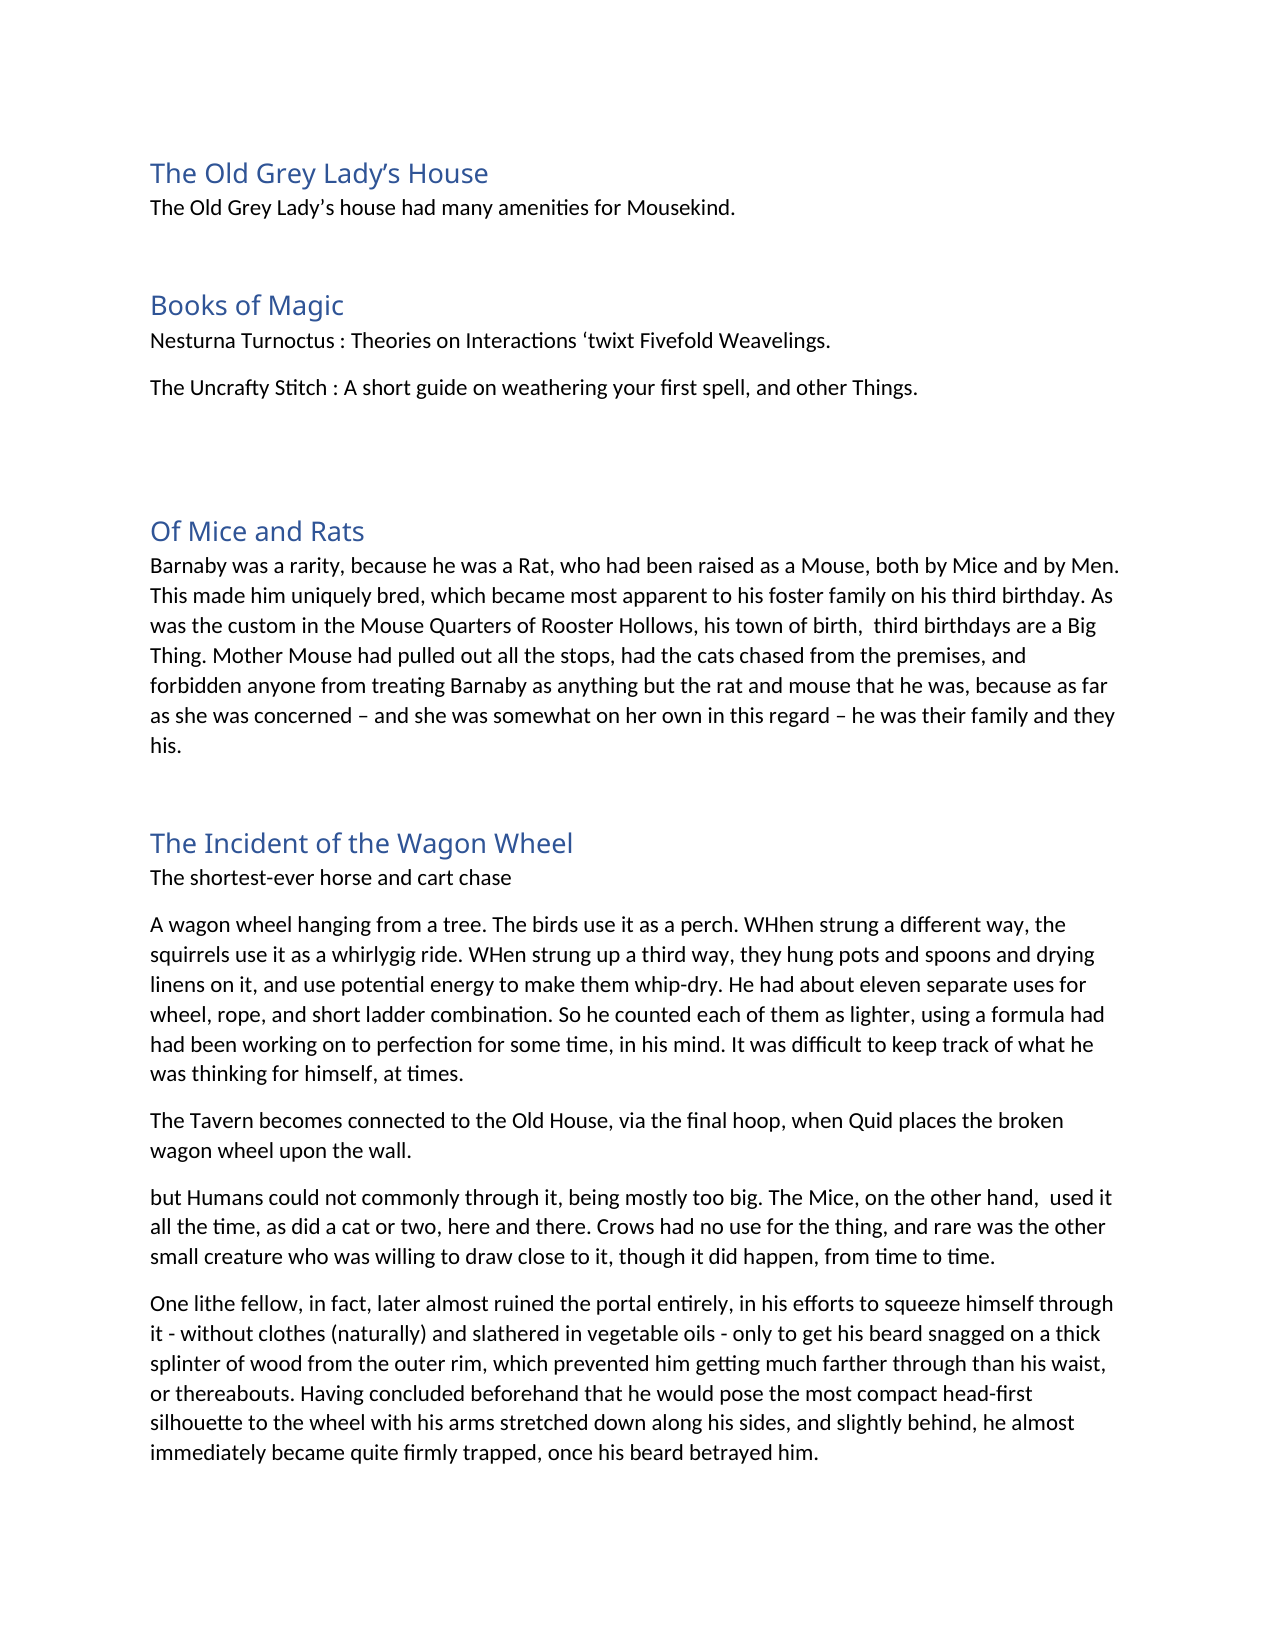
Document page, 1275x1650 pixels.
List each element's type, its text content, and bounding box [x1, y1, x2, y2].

text The Old Grey Lady’s house had many amenities for Mousekind. [150, 193, 1125, 222]
text Barnaby was a rarity, because he was a Rat, who had been raised as a Mouse, both by Mice and by Men. This made him uniquely bred, which became most apparent to his foster family on his third birthday. As was the custom in the Mouse Quarters of Rooster Hollows, his town of birth, third birthdays are a Big Thing. Mother Mouse had pulled out all the stops, had the cats chased from the premises, and forbidden anyone from treating Barnaby as anything but the rat and mouse that he was, because as far as she was concerned – and she was somewhat on her own in this regard – he was their family and they his. [150, 552, 1125, 759]
text Nesturna Turnoctus : Theories on Interactions ‘twixt Fivefold Weavelings. [150, 326, 1125, 354]
subtitle Books of Magic [150, 287, 1125, 323]
text but Humans could not commonly through it, being mostly too big. The Mice, on the other hand, used it all the time, as did a cat or two, here and there. Crows had no use for the thing, and rare was the other small creature who was willing to draw close to it, though it did happen, from time to time. [150, 1183, 1125, 1270]
subtitle The Old Grey Lady’s House [150, 154, 1125, 191]
text One lithe fellow, in fact, later almost ruined the portal entirely, in his efforts to squeeze himself through it - without clothes (naturally) and slathered in vegetable oils - only to get his beard snagged on a thick splinter of wood from the outer rim, which prevented him getting much farther through than his waist, or thereabouts. Having concluded beforehand that he would pose the most compact head-first silhouette to the wheel with his arms stretched down along his sides, and slightly behind, he almost immediately became quite firmly trapped, once his beard betrayed him. [150, 1289, 1125, 1466]
subtitle Of Mice and Rats [150, 512, 1125, 549]
subtitle The Incident of the Wagon Wheel [150, 824, 1125, 861]
text The Uncrafty Stitch : A short guide on weathering your first spell, and other Things. [150, 373, 1125, 401]
text The Tavern becomes connected to the Old House, via the final hoop, when Quid places the broken wagon wheel upon the wall. [150, 1106, 1125, 1164]
text The shortest-ever horse and cart chase [150, 863, 1125, 892]
text A wagon wheel hanging from a tree. The birds use it as a perch. WHhen strung a different way, the squirrels use it as a whirlygig ride. WHen strung up a third way, they hung pots and spoons and drying linens on it, and use potential energy to make them whip-dry. He had about eleven separate uses for wheel, rope, and short ladder combination. So he counted each of them as lighter, using a formula had had been working on to perfection for some time, in his mind. It was difficult to keep track of what he was thinking for himself, at times. [150, 910, 1125, 1088]
